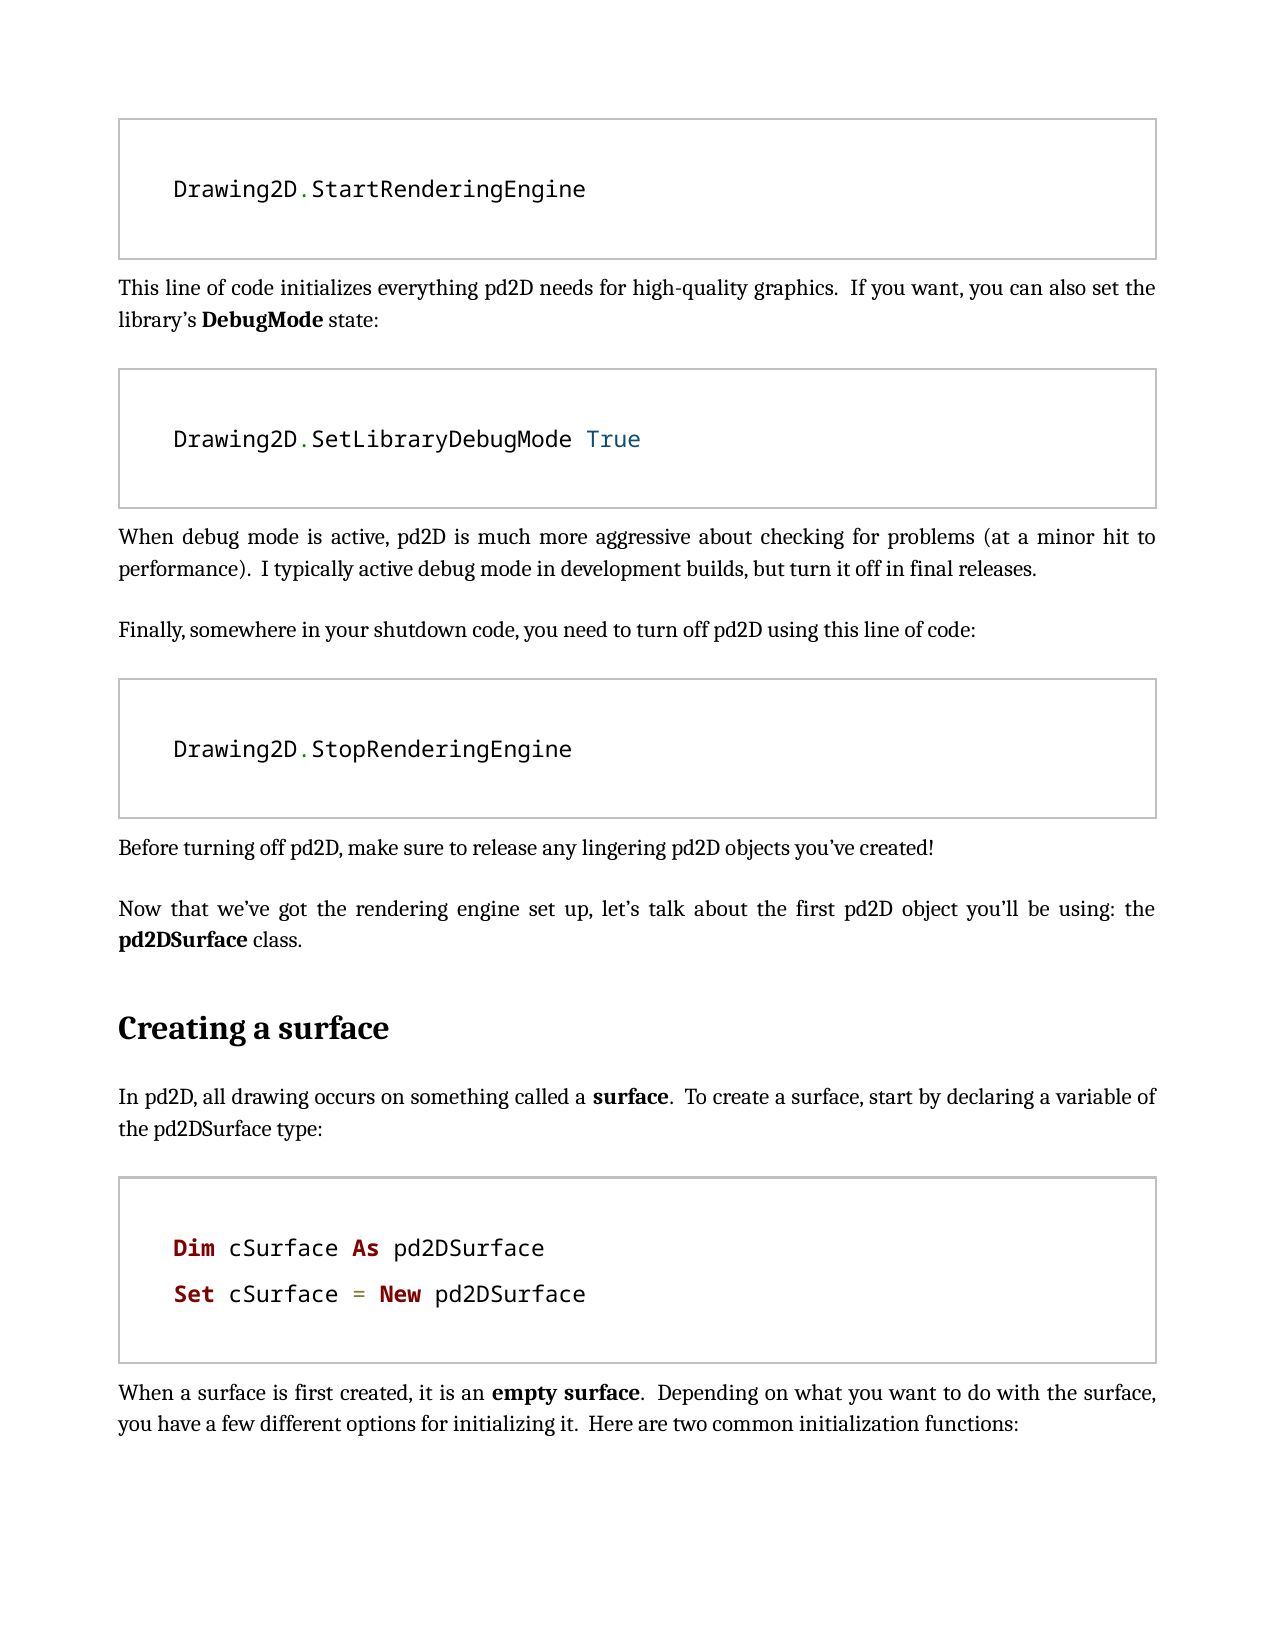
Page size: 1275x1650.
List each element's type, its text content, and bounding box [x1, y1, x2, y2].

subtitle Creating a surface [118, 1009, 1157, 1047]
text Drawing2D.StopRenderingEngine [120, 680, 1155, 817]
text When a surface is first created, it is an empty surface. Depending on what you want to do with the surface, you have a few different options for initializing it. Here are two common initialization functions: [118, 1379, 1157, 1437]
text Before turning off pd2D, make sure to release any lingering pd2D objects you’ve created! [118, 834, 1157, 861]
text Set cSurface = New pd2DSurface [120, 1223, 1155, 1362]
text Drawing2D.SetLibraryDebugMode True [120, 370, 1155, 507]
text Now that we’ve got the rendering engine set up, let’s talk about the first pd2D object you’ll be using: the pd2DSurface class. [118, 895, 1157, 953]
text When debug mode is active, pd2D is much more aggressive about checking for problems (at a minor hit to performance). I typically active debug mode in development builds, but turn it off in final releases. [118, 524, 1157, 582]
text In pd2D, all drawing occurs on something called a surface. To create a surface, start by declaring a variable of the pd2DSurface type: [118, 1084, 1157, 1142]
text Finally, somewhere in your shutdown code, you need to turn off pd2D using this line of code: [118, 617, 1157, 643]
text Dim cSurface As pd2DSurface [120, 1179, 1155, 1223]
text This line of code initializes everything pd2D needs for high-quality graphics. If you want, you can also set the library’s DebugMode state: [118, 275, 1157, 333]
text Drawing2D.StartRenderingEngine [120, 120, 1155, 258]
